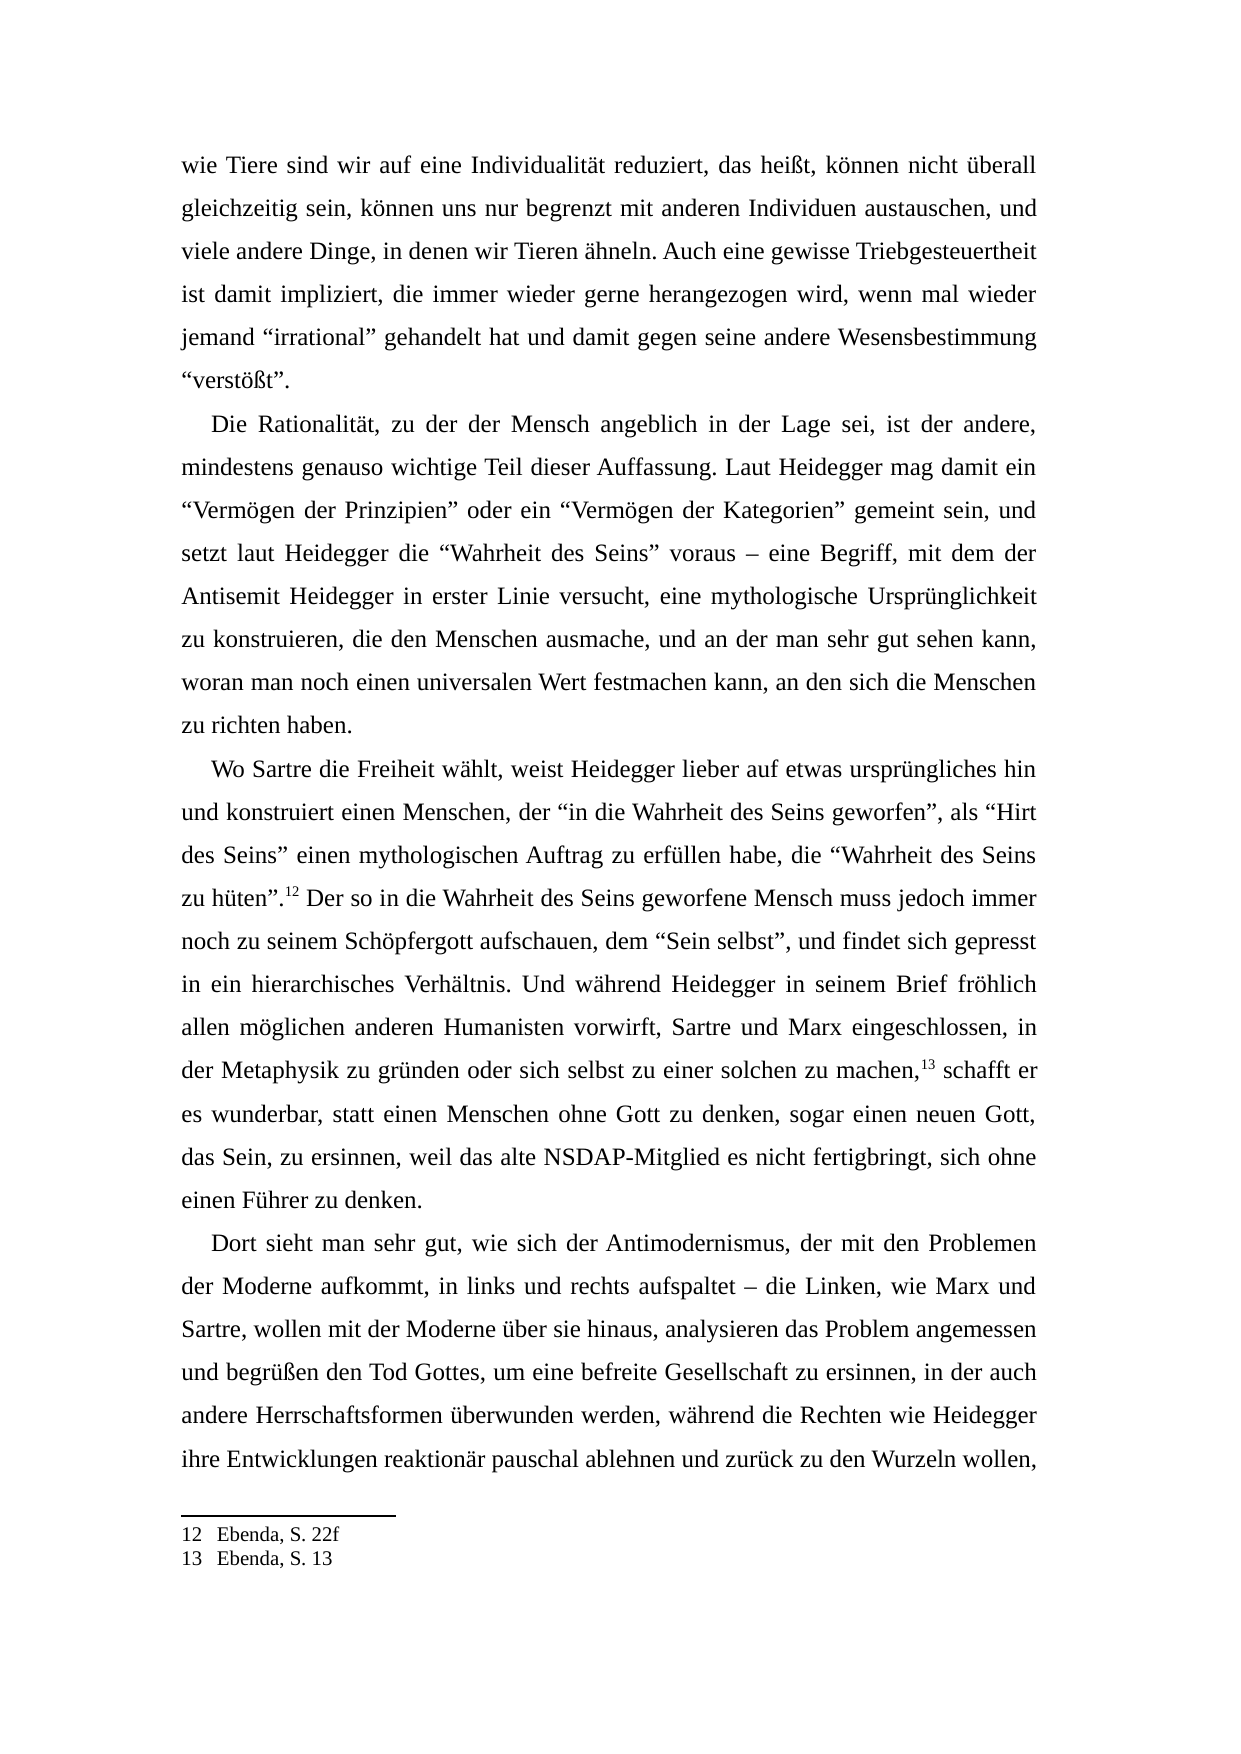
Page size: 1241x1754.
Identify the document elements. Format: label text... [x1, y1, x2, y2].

text Dort sieht man sehr gut, wie sich der Antimodernismus, der mit den Problemen der Moderne aufkommt, in links und rechts aufspaltet – die Linken, wie Marx und Sartre, wollen mit der Moderne über sie hinaus, analysieren das Problem angemessen und begrüßen den Tod Gottes, um eine befreite Gesellschaft zu ersinnen, in der auch andere Herrschaftsformen überwunden werden, während die Rechten wie Heidegger ihre Entwicklungen reaktionär pauschal ablehnen und zurück zu den Wurzeln wollen, [181, 1228, 1037, 1472]
text wie Tiere sind wir auf eine Individualität reduziert, das heißt, können nicht überall gleichzeitig sein, können uns nur begrenzt mit anderen Individuen austauschen, und viele andere Dinge, in denen wir Tieren ähneln. Auch eine gewisse Triebgesteuertheit ist damit impliziert, die immer wieder gerne herangezogen wird, wenn mal wieder jemand “irrational” gehandelt hat und damit gegen seine andere Wesensbestimmung “verstößt”. [181, 150, 1037, 394]
text Ebenda, S. 13 [181, 1546, 1037, 1570]
text Wo Sartre die Freiheit wählt, weist Heidegger lieber auf etwas ursprüngliches hin und konstruiert einen Menschen, der “in die Wahrheit des Seins geworfen”, als “Hirt des Seins” einen mythologischen Auftrag zu erfüllen habe, die “Wahrheit des Seins zu hüten”. Der so in die Wahrheit des Seins geworfene Mensch muss jedoch immer noch zu seinem Schöpfergott aufschauen, dem “Sein selbst”, und findet sich gepresst in ein hierarchisches Verhältnis. Und während Heidegger in seinem Brief fröhlich allen möglichen anderen Humanisten vorwirft, Sartre und Marx eingeschlossen, in der Metaphysik zu gründen oder sich selbst zu einer solchen zu machen, schafft er es wunderbar, statt einen Menschen ohne Gott zu denken, sogar einen neuen Gott, das Sein, zu ersinnen, weil das alte NSDAP-Mitglied es nicht fertigbringt, sich ohne einen Führer zu denken. [181, 754, 1037, 1214]
text Ebenda, S. 22f [181, 1522, 1037, 1546]
text Die Rationalität, zu der der Mensch angeblich in der Lage sei, ist der andere, mindestens genauso wichtige Teil dieser Auffassung. Laut Heidegger mag damit ein “Vermögen der Prinzipien” oder ein “Vermögen der Kategorien” gemeint sein, und setzt laut Heidegger die “Wahrheit des Seins” voraus – eine Begriff, mit dem der Antisemit Heidegger in erster Linie versucht, eine mythologische Ursprünglichkeit zu konstruieren, die den Menschen ausmache, und an der man sehr gut sehen kann, woran man noch einen universalen Wert festmachen kann, an den sich die Menschen zu richten haben. [181, 409, 1037, 739]
